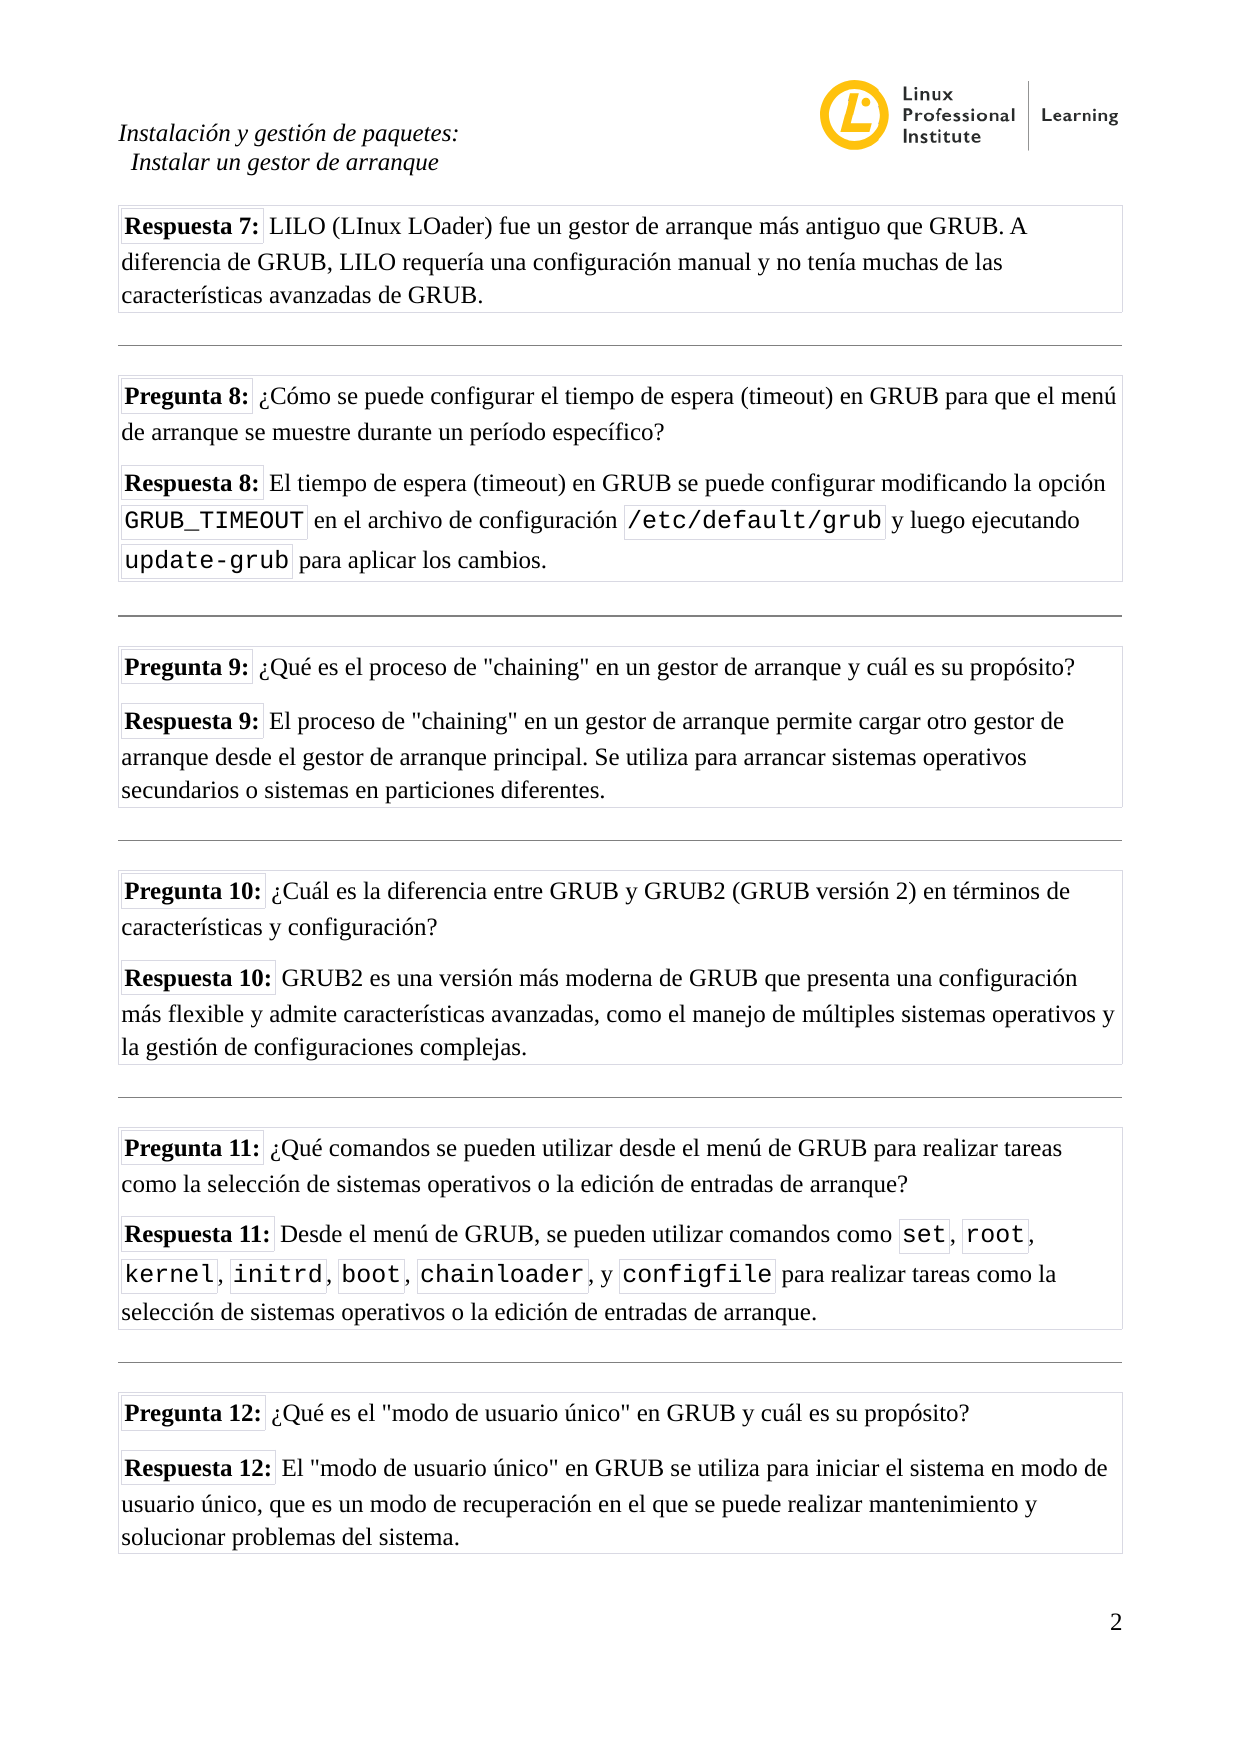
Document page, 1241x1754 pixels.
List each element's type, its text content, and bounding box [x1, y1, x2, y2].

text Pregunta 10: ¿Cuál es la diferencia entre GRUB y GRUB2 (GRUB versión 2) en términos de características y configuración? [119, 871, 1122, 941]
picture [819, 79, 1119, 151]
text Respuesta 7: LILO (LInux LOader) fue un gestor de arranque más antiguo que GRUB. A diferencia de GRUB, LILO requería una configuración manual y no tenía muchas de las características avanzadas de GRUB. [119, 206, 1122, 312]
text Respuesta 11: Desde el menú de GRUB, se pueden utilizar comandos como set, root, kernel, initrd, boot, chainloader, y configfile para realizar tareas como la selección de sistemas operativos o la edición de entradas de arranque. [119, 1213, 1122, 1329]
text Pregunta 11: ¿Qué comandos se pueden utilizar desde el menú de GRUB para realizar tareas como la selección de sistemas operativos o la edición de entradas de arranque? [119, 1128, 1122, 1198]
text Pregunta 12: ¿Qué es el "modo de usuario único" en GRUB y cuál es su propósito? [119, 1393, 1122, 1430]
text Respuesta 12: El "modo de usuario único" en GRUB se utiliza para iniciar el sistema en modo de usuario único, que es un modo de recuperación en el que se puede realizar mantenimiento y solucionar problemas del sistema. [119, 1447, 1122, 1553]
text Respuesta 8: El tiempo de espera (timeout) en GRUB se puede configurar modificando la opción GRUB_TIMEOUT en el archivo de configuración /etc/default/grub y luego ejecutando update-grub para aplicar los cambios. [119, 462, 1122, 581]
text Respuesta 10: GRUB2 es una versión más moderna de GRUB que presenta una configuración más flexible y admite características avanzadas, como el manejo de múltiples sistemas operativos y la gestión de configuraciones complejas. [119, 957, 1122, 1064]
text Pregunta 9: ¿Qué es el proceso de "chaining" en un gestor de arranque y cuál es su propósito? [119, 647, 1122, 683]
text Pregunta 8: ¿Cómo se puede configurar el tiempo de espera (timeout) en GRUB para que el menú de arranque se muestre durante un período específico? [119, 376, 1122, 446]
text Respuesta 9: El proceso de "chaining" en un gestor de arranque permite cargar otro gestor de arranque desde el gestor de arranque principal. Se utiliza para arrancar sistemas operativos secundarios o sistemas en particiones diferentes. [119, 700, 1122, 807]
